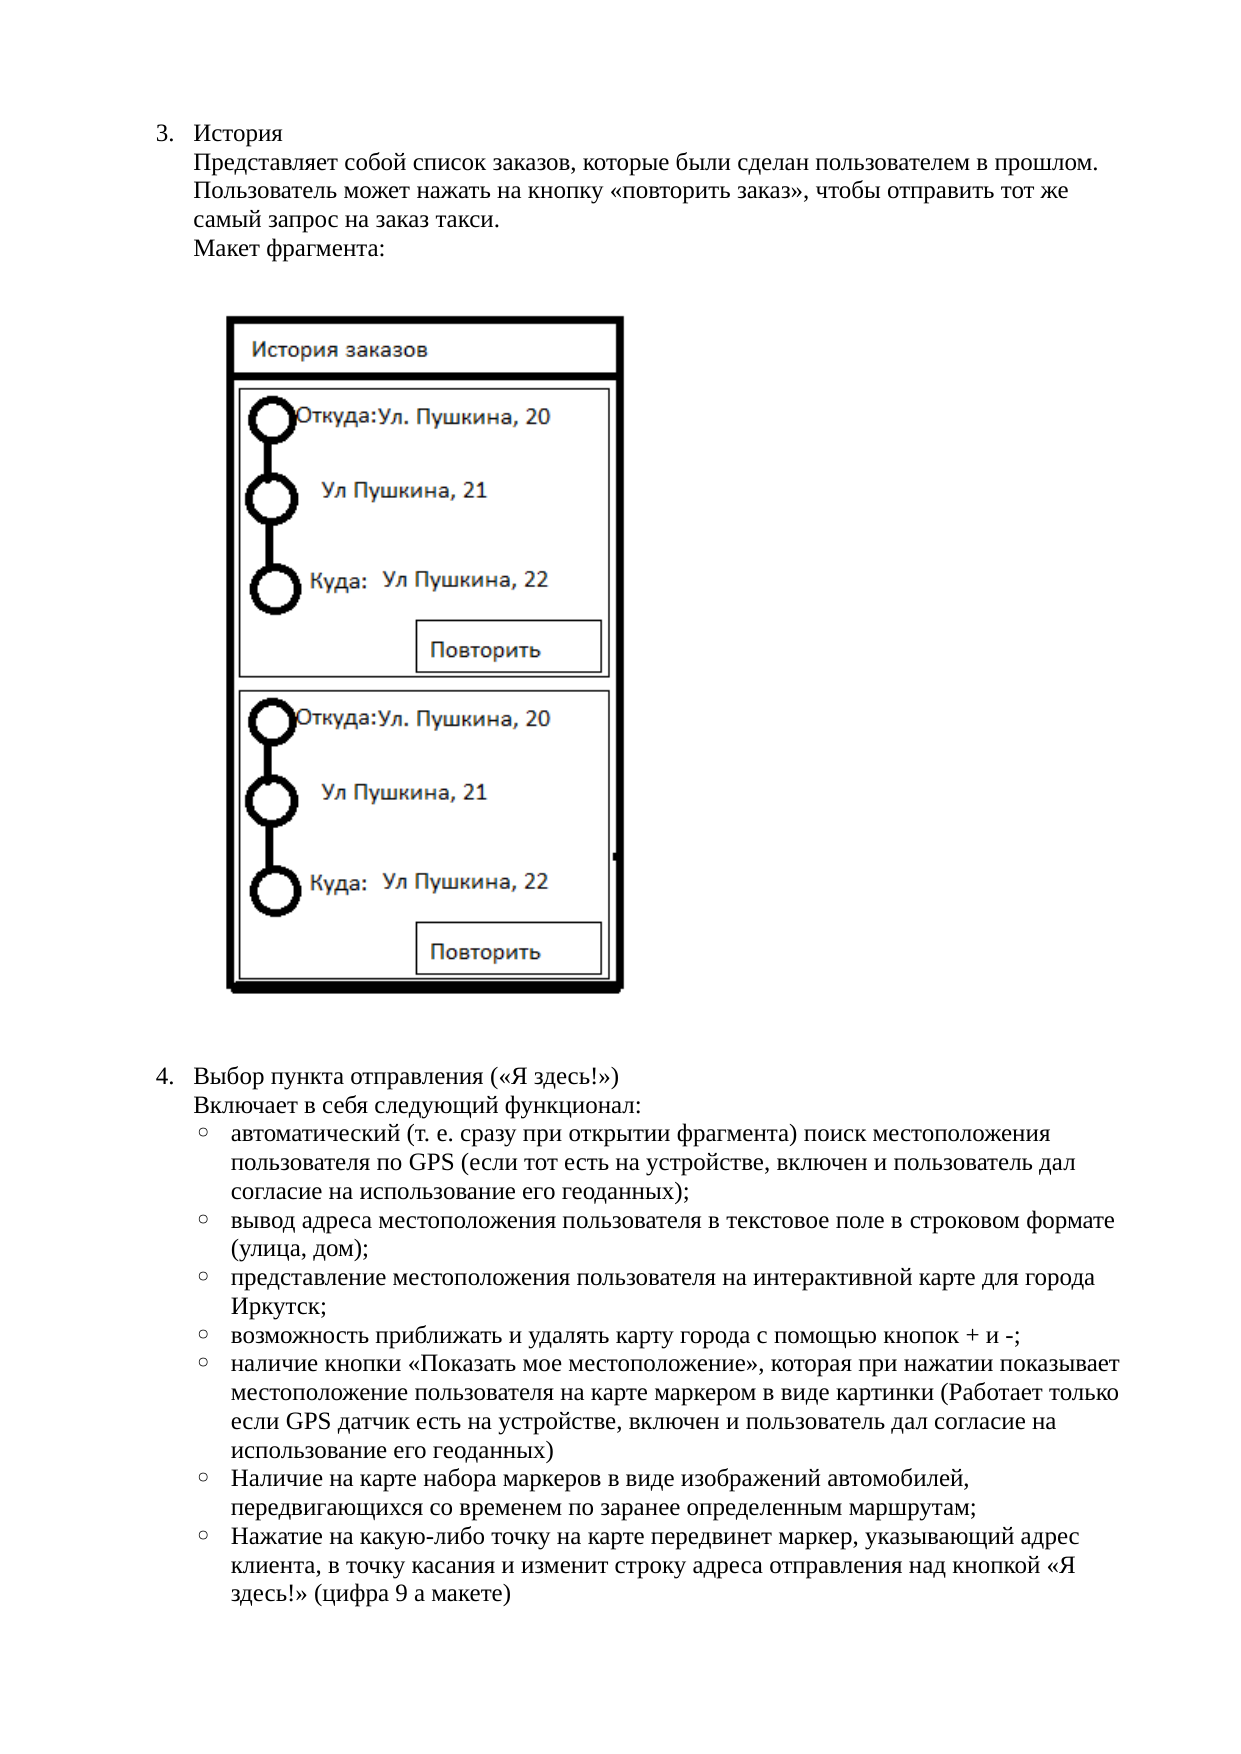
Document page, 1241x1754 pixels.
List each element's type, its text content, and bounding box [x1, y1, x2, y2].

list Нажатие на какую-либо точку на карте передвинет маркер, указывающий адрес клиента, в точку касания и изменит строку адреса отправления над кнопкой «Я здесь!» (цифра 9 а макете) [193, 1521, 1122, 1607]
picture [189, 271, 657, 1033]
list вывод адреса местоположения пользователя в текстовое поле в строковом формате (улица, дом); [193, 1205, 1122, 1262]
list представление местоположения пользователя на интерактивной карте для города Иркутск; [193, 1262, 1122, 1320]
list Наличие на карте набора маркеров в виде изображений автомобилей, передвигающихся со временем по заранее определенным маршрутам; [193, 1463, 1122, 1521]
list Выбор пункта отправления («Я здесь!») Включает в себя следующий функционал: [156, 1061, 1122, 1118]
list наличие кнопки «Показать мое местоположение», которая при нажатии показывает местоположение пользователя на карте маркером в виде картинки (Работает только если GPS датчик есть на устройстве, включен и пользователь дал согласие на использование его геоданных) [193, 1348, 1122, 1463]
list возможность приближать и удалять карту города с помощью кнопок + и -; [193, 1320, 1122, 1348]
list автоматический (т. е. сразу при открытии фрагмента) поиск местоположения пользователя по GPS (если тот есть на устройстве, включен и пользователь дал согласие на использование его геоданных); [193, 1118, 1122, 1205]
list История Представляет собой список заказов, которые были сделан пользователем в прошлом. Пользователь может нажать на кнопку «повторить заказ», чтобы отправить тот же самый запрос на заказ такси. Макет фрагмента: [156, 118, 1122, 1061]
